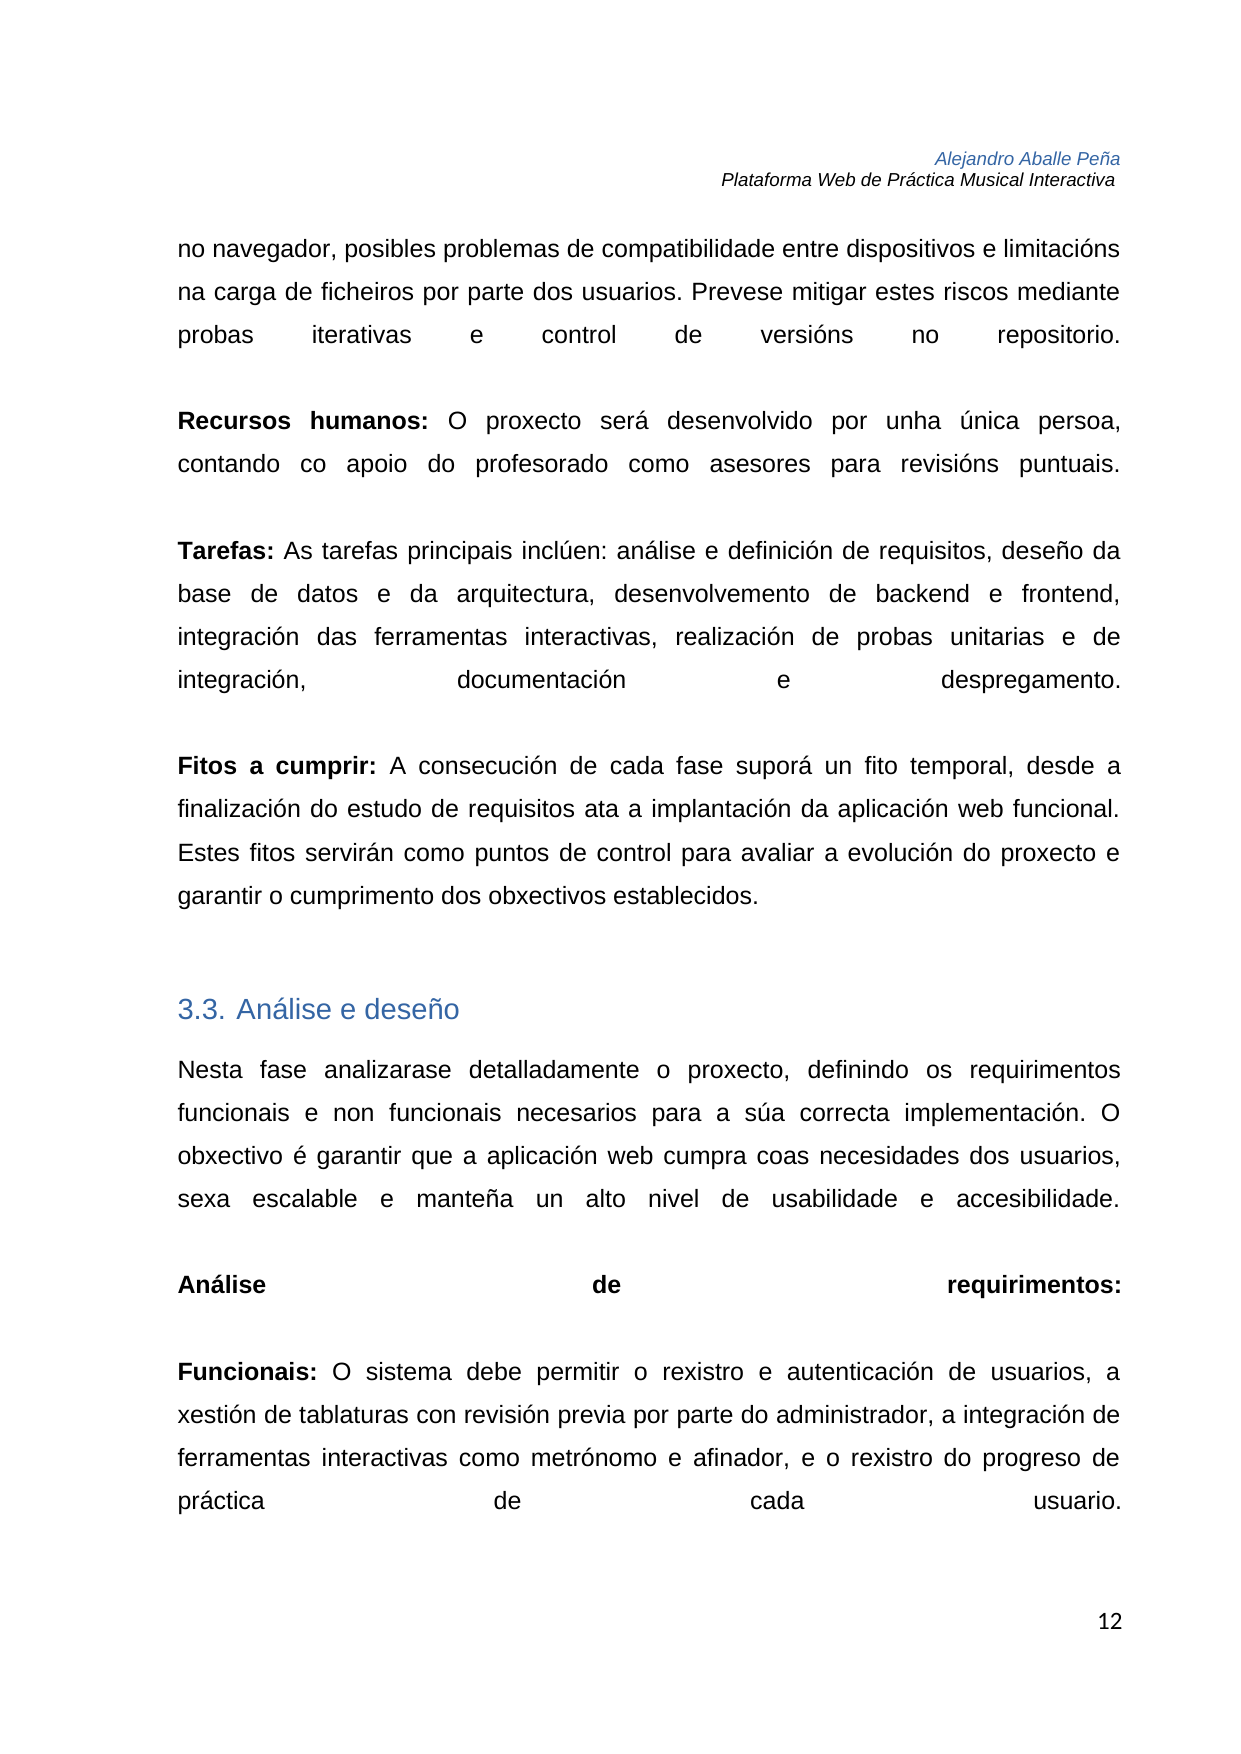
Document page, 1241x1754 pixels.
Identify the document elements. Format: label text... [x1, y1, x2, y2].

text no navegador, posibles problemas de compatibilidade entre dispositivos e limitacións na carga de ficheiros por parte dos usuarios. Prevese mitigar estes riscos mediante probas iterativas e control de versións no repositorio. Recursos humanos: O proxecto será desenvolvido por unha única persoa, contando co apoio do profesorado como asesores para revisións puntuais. Tarefas: As tarefas principais inclúen: análise e definición de requisitos, deseño da base de datos e da arquitectura, desenvolvemento de backend e frontend, integración das ferramentas interactivas, realización de probas unitarias e de integración, documentación e despregamento. Fitos a cumprir: A consecución de cada fase suporá un fito temporal, desde a finalización do estudo de requisitos ata a implantación da aplicación web funcional. Estes fitos servirán como puntos de control para avaliar a evolución do proxecto e garantir o cumprimento dos obxectivos establecidos. [177, 234, 1122, 909]
text Nesta fase analizarase detalladamente o proxecto, definindo os requirimentos funcionais e non funcionais necesarios para a súa correcta implementación. O obxectivo é garantir que a aplicación web cumpra coas necesidades dos usuarios, sexa escalable e manteña un alto nivel de usabilidade e accesibilidade. Análise de requirimentos: Funcionais: O sistema debe permitir o rexistro e autenticación de usuarios, a xestión de tablaturas con revisión previa por parte do administrador, a integración de ferramentas interactivas como metrónomo e afinador, e o rexistro do progreso de práctica de cada usuario. [177, 1055, 1122, 1558]
subtitle Análise e deseño [177, 992, 1122, 1026]
